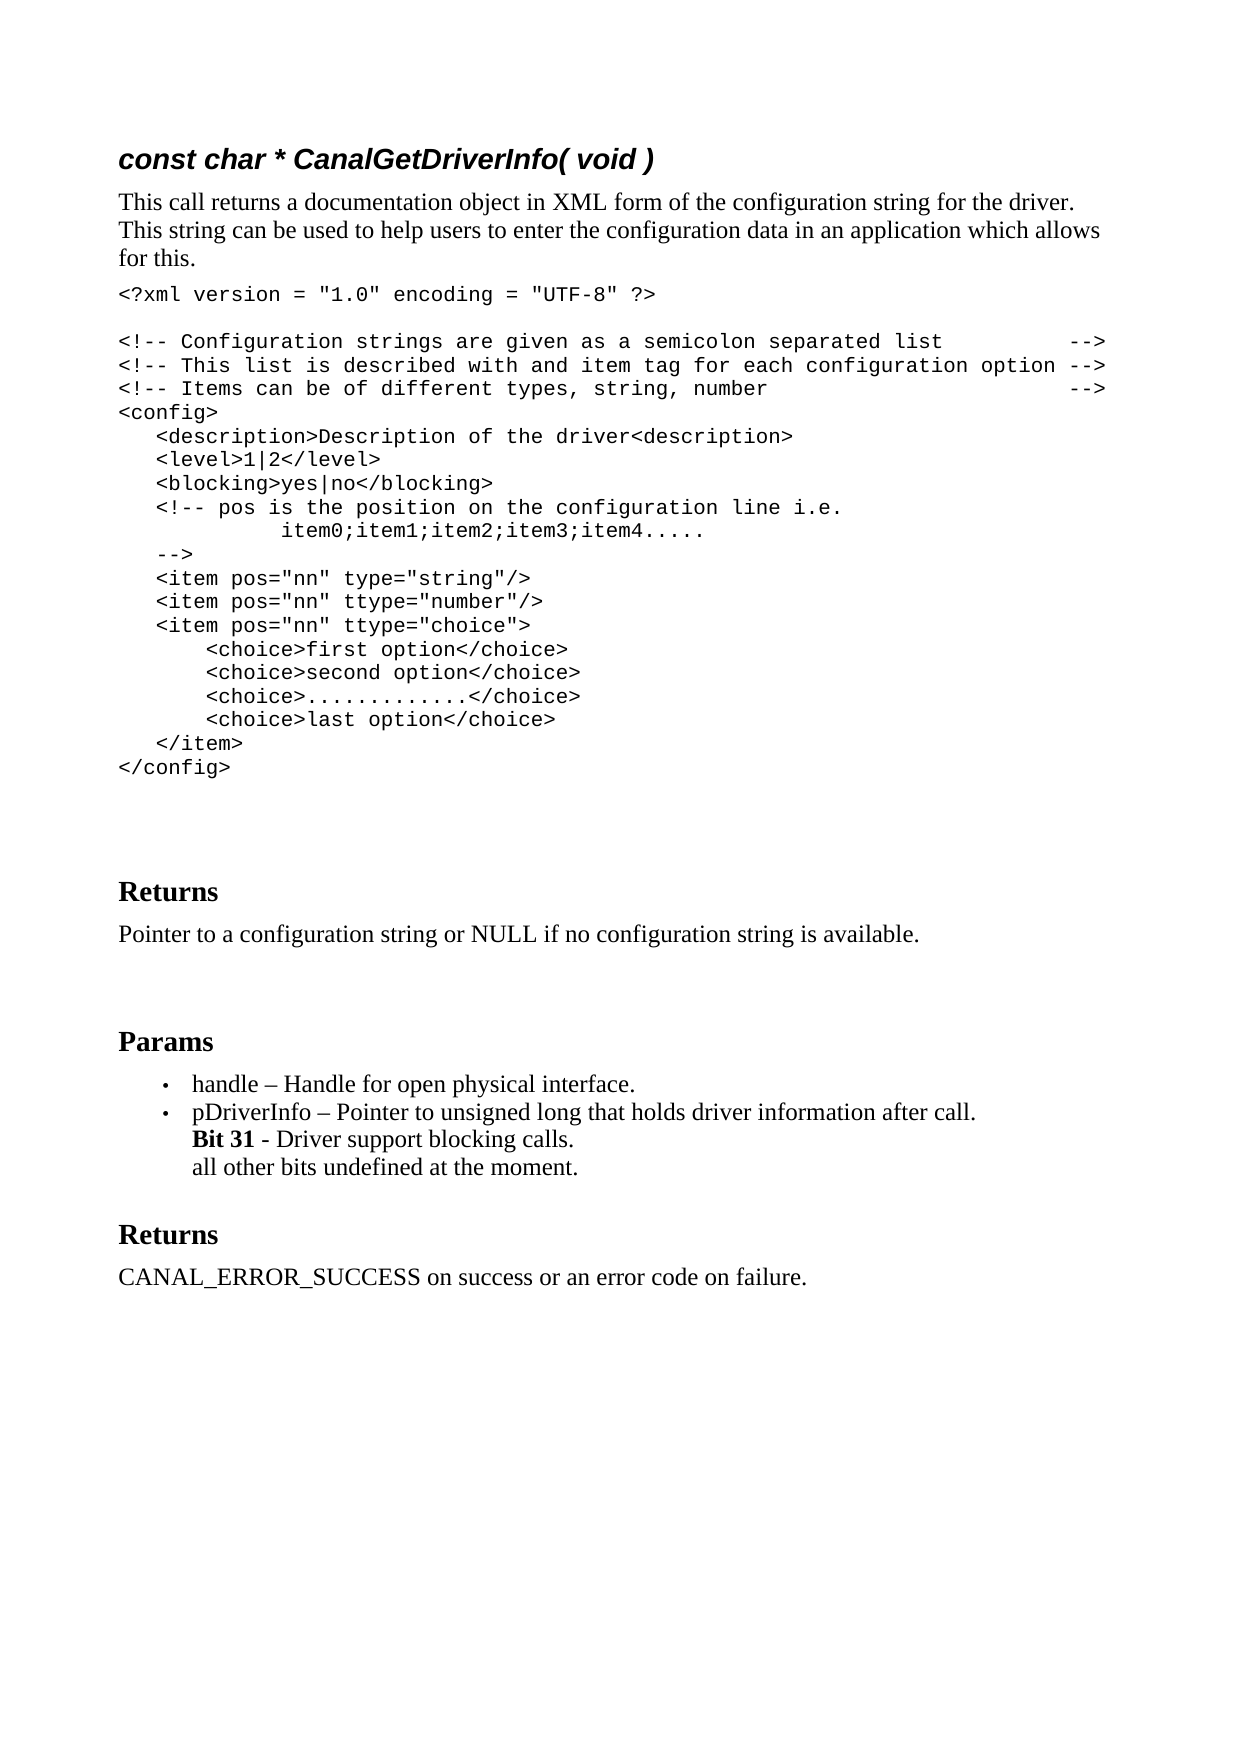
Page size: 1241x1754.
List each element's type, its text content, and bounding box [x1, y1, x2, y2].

text <?xml version = "1.0" encoding = "UTF-8" ?> [118, 284, 1122, 307]
text <item pos="nn" ttype="number"/> [118, 591, 1122, 615]
text <!-- Items can be of different types, string, number --> [118, 378, 1122, 402]
text <choice>first option</choice> [118, 638, 1122, 662]
text <blocking>yes|no</blocking> [118, 473, 1122, 497]
text --> [118, 544, 1122, 568]
list pDriverInfo – Pointer to unsigned long that holds driver information after call. Bit 31 - Driver support blocking calls. all other bits undefined at the moment. [162, 1098, 1122, 1181]
text <choice>second option</choice> [118, 662, 1122, 686]
text <choice>last option</choice> [118, 709, 1122, 733]
list handle – Handle for open physical interface. [162, 1070, 1122, 1098]
text CANAL_ERROR_SUCCESS on success or an error code on failure. [118, 1263, 1122, 1291]
text </config> [118, 757, 1122, 780]
text <description>Description of the driver<description> [118, 426, 1122, 449]
text </item> [118, 733, 1122, 757]
text <choice>.............</choice> [118, 686, 1122, 709]
text <config> [118, 402, 1122, 426]
text Pointer to a configuration string or NULL if no configuration string is available. [118, 920, 1122, 948]
text item0;item1;item2;item3;item4..... [118, 520, 1122, 544]
subtitle Params [118, 1025, 1122, 1058]
text This call returns a documentation object in XML form of the configuration string for the driver. This string can be used to help users to enter the configuration data in an application which allows for this. [118, 188, 1122, 271]
text <!-- This list is described with and item tag for each configuration option --> [118, 355, 1122, 378]
text <level>1|2</level> [118, 449, 1122, 473]
subtitle Returns [118, 1218, 1122, 1251]
text <!-- pos is the position on the configuration line i.e. [118, 497, 1122, 520]
text <item pos="nn" type="string"/> [118, 568, 1122, 591]
subtitle Returns [118, 875, 1122, 907]
text <!-- Configuration strings are given as a semicolon separated list --> [118, 331, 1122, 355]
subtitle const char * CanalGetDriverInfo( void ) [118, 143, 1122, 176]
text <item pos="nn" ttype="choice"> [118, 615, 1122, 638]
